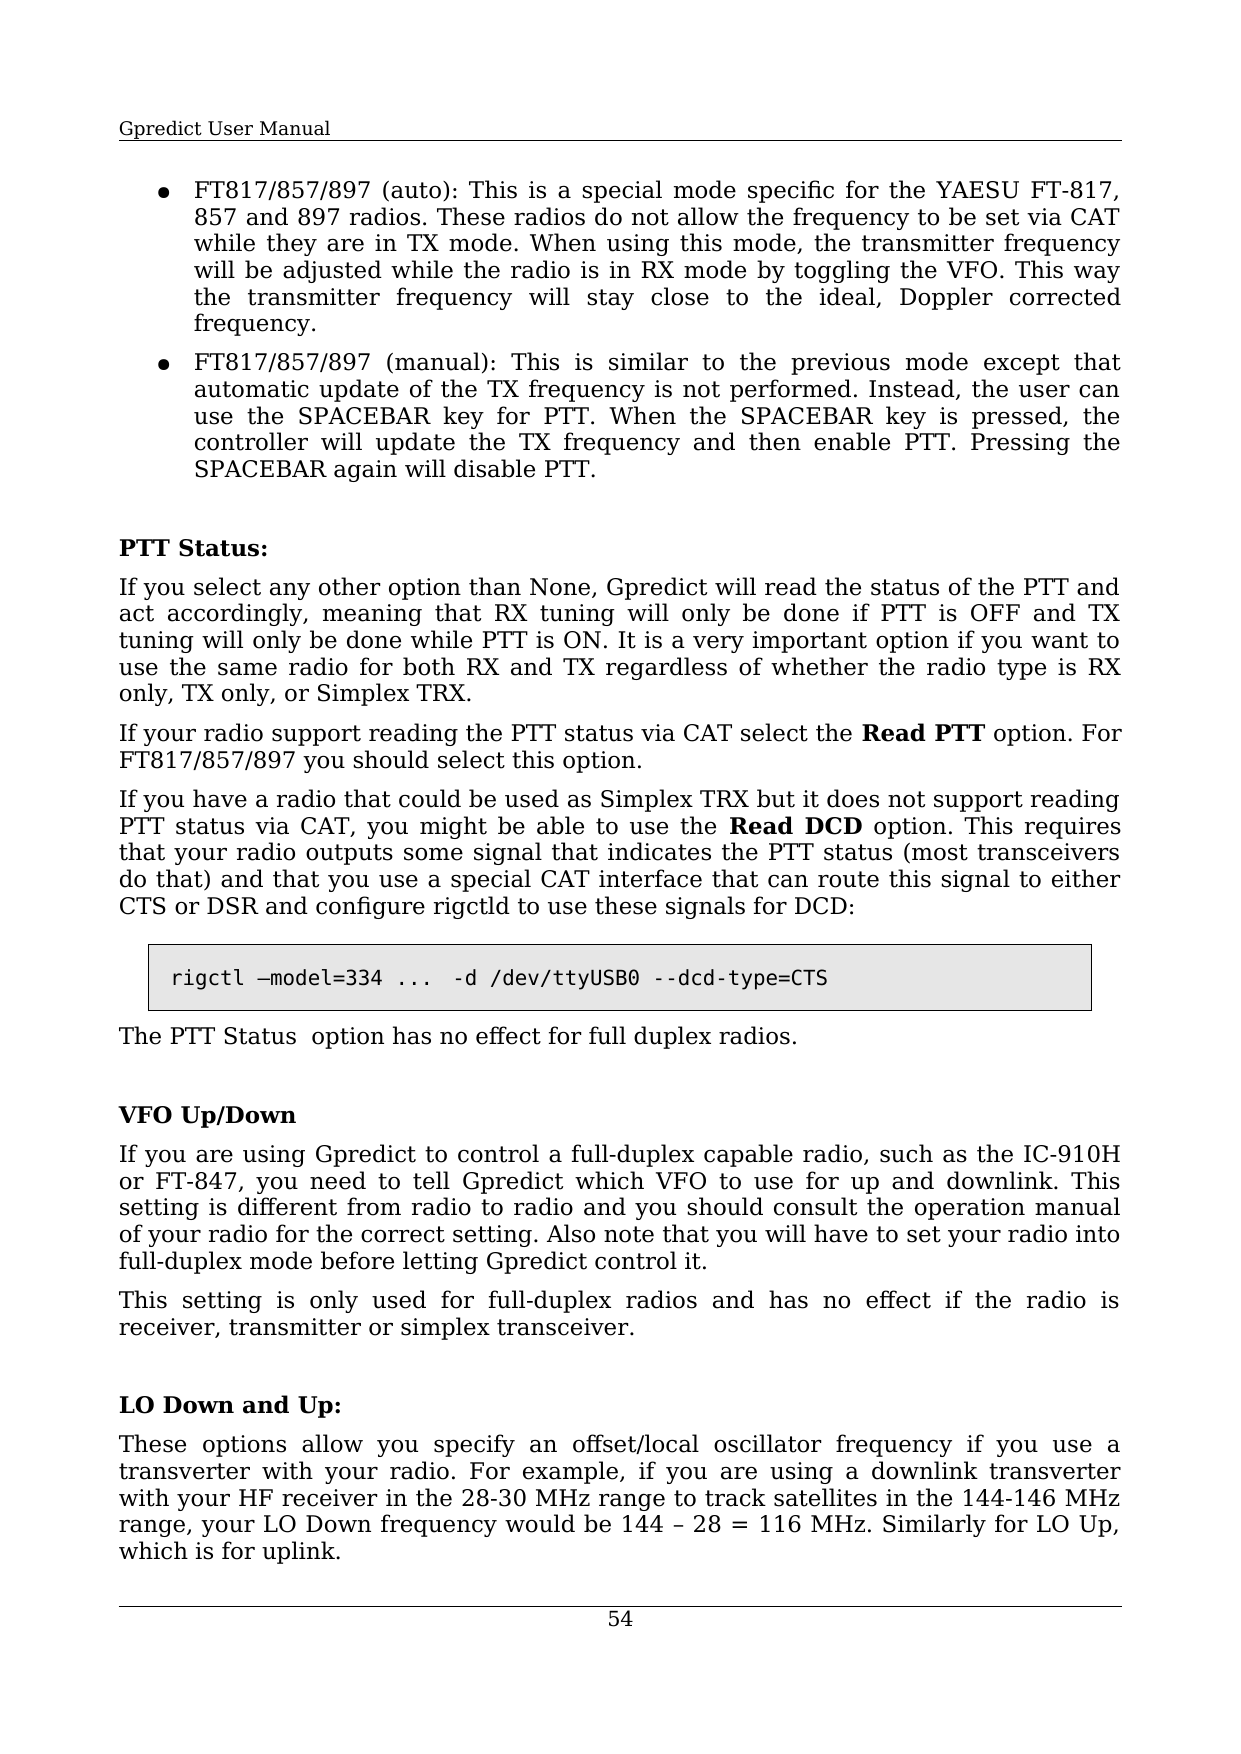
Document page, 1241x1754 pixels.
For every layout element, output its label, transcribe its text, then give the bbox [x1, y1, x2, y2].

text If you are using Gpredict to control a full-duplex capable radio, such as the IC-910H or FT-847, you need to tell Gpredict which VFO to use for up and downlink. This setting is different from radio to radio and you should consult the operation manual of your radio for the correct setting. Also note that you will have to set your radio into full-duplex mode before letting Gpredict control it. [118, 1141, 1122, 1274]
text PTT Status: [118, 534, 1122, 561]
text If you select any other option than None, Gpredict will read the status of the PTT and act accordingly, meaning that RX tuning will only be done if PTT is OFF and TX tuning will only be done while PTT is ON. It is a very important option if you want to use the same radio for both RX and TX regardless of whether the radio type is RX only, TX only, or Simplex TRX. [118, 574, 1122, 707]
list FT817/857/897 (auto): This is a special mode specific for the YAESU FT-817, 857 and 897 radios. These radios do not allow the frequency to be set via CAT while they are in TX mode. When using this mode, the transmitter frequency will be adjusted while the radio is in RX mode by toggling the VFO. This way the transmitter frequency will stay close to the ideal, Doppler corrected frequency. [156, 177, 1122, 337]
text If your radio support reading the PTT status via CAT select the Read PTT option. For FT817/857/897 you should select this option. [118, 720, 1122, 773]
text If you have a radio that could be used as Simplex TRX but it does not support reading PTT status via CAT, you might be able to use the Read DCD option. This requires that your radio outputs some signal that indicates the PTT status (most transceivers do that) and that you use a special CAT interface that can route this signal to either CTS or DSR and configure rigctld to use these signals for DCD: [118, 786, 1122, 919]
list FT817/857/897 (manual): This is similar to the previous mode except that automatic update of the TX frequency is not performed. Instead, the user can use the SPACEBAR key for PTT. When the SPACEBAR key is pressed, the controller will update the TX frequency and then enable PTT. Pressing the SPACEBAR again will disable PTT. [156, 349, 1122, 483]
text VFO Up/Down [118, 1102, 1122, 1129]
text This setting is only used for full-duplex radios and has no effect if the radio is receiver, transmitter or simplex transceiver. [118, 1287, 1122, 1340]
text The PTT Status option has no effect for full duplex radios. [118, 1023, 1122, 1050]
text LO Down and Up: [118, 1392, 1122, 1419]
text These options allow you specify an offset/local oscillator frequency if you use a transverter with your radio. For example, if you are using a downlink transverter with your HF receiver in the 28-30 MHz range to track satellites in the 144-146 MHz range, your LO Down frequency would be 144 – 28 = 116 MHz. Similarly for LO Up, which is for uplink. [118, 1431, 1122, 1565]
text rigctl –model=334 ... -d /dev/ttyUSB0 --dcd-type=CTS [149, 945, 1091, 1010]
